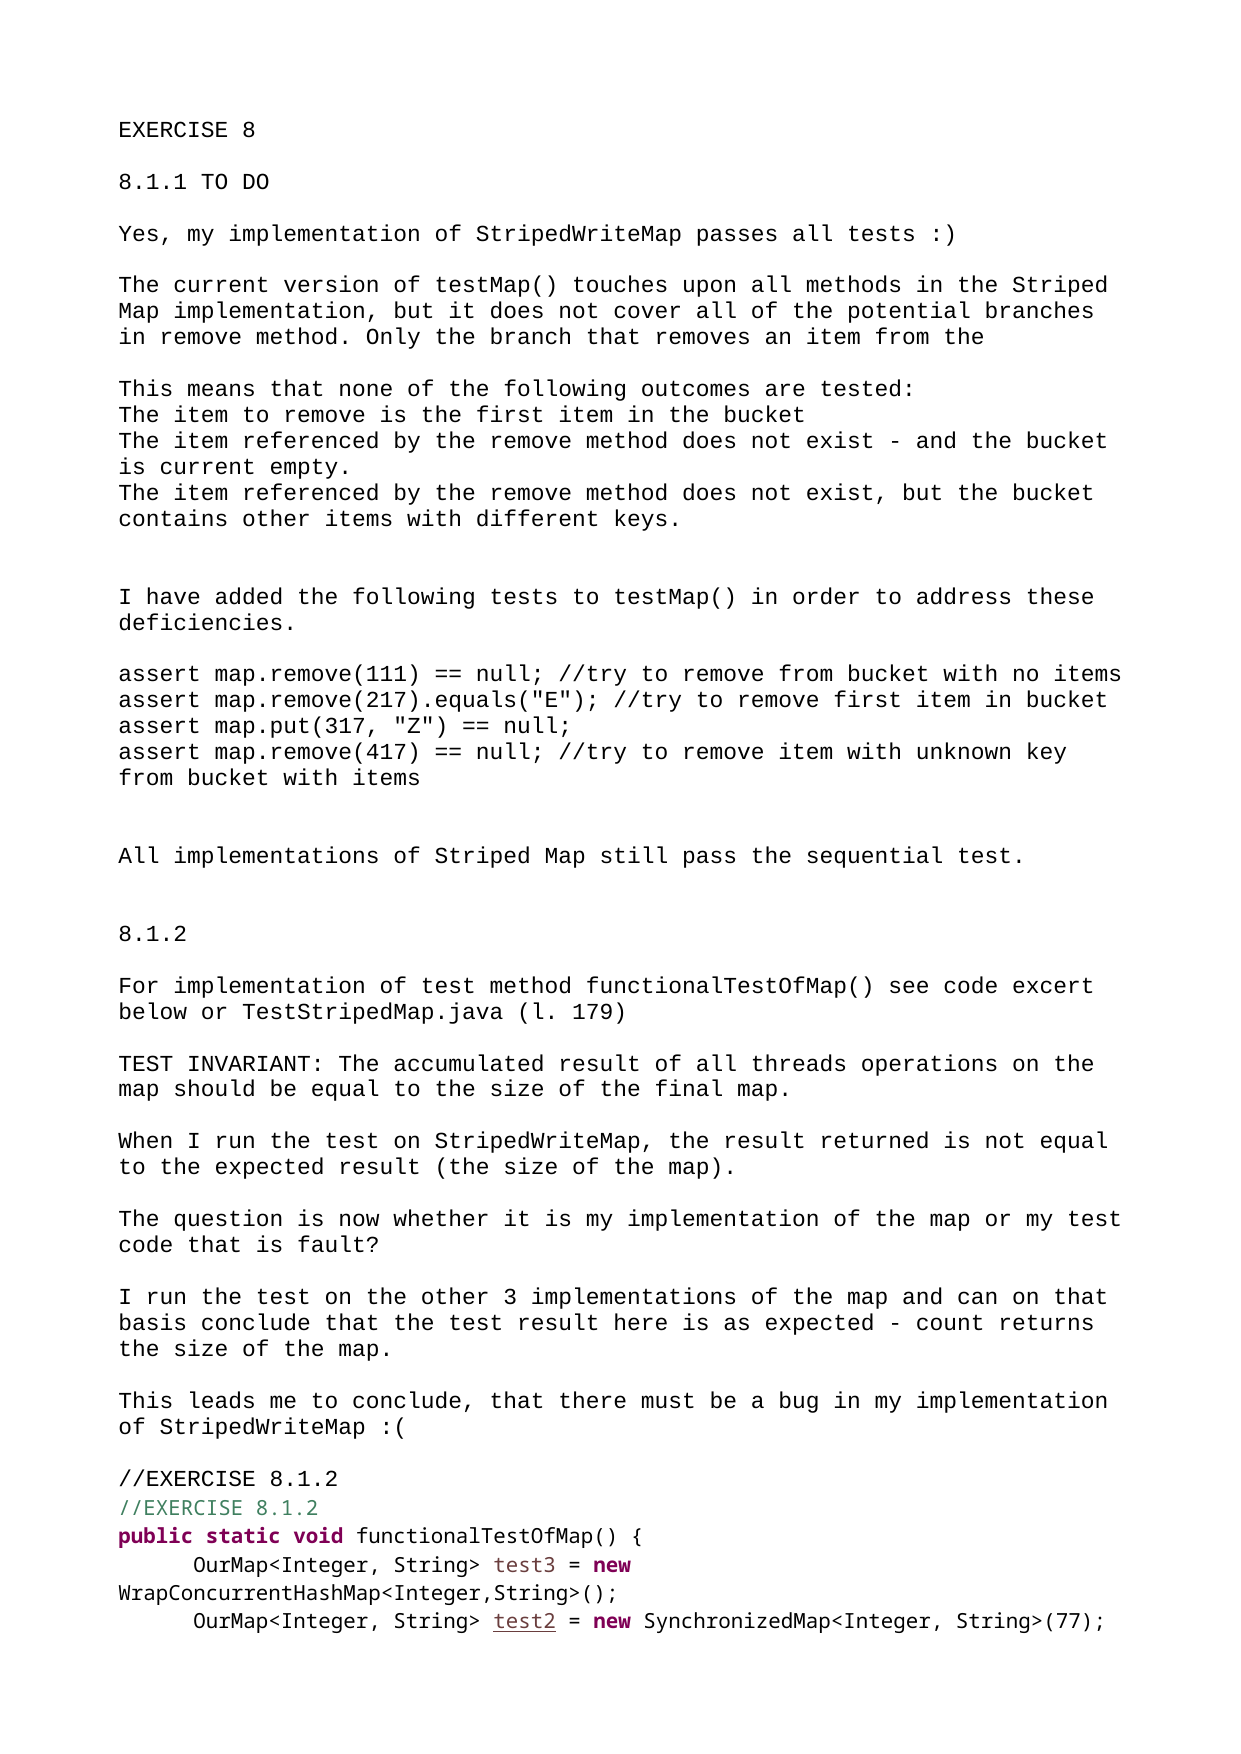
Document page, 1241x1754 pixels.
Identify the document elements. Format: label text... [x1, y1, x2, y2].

text When I run the test on StripedWriteMap, the result returned is not equal to the expected result (the size of the map). [118, 1130, 1122, 1182]
text OurMap<Integer, String> test2 = new SynchronizedMap<Integer, String>(77); [118, 1607, 1122, 1635]
text EXERCISE 8 [118, 118, 1122, 144]
text 8.1.1 TO DO [118, 170, 1122, 196]
text OurMap<Integer, String> test3 = new WrapConcurrentHashMap<Integer,String>(); [118, 1550, 1122, 1607]
text All implementations of Striped Map still pass the sequential test. [118, 844, 1122, 870]
text The item referenced by the remove method does not exist - and the bucket is current empty. [118, 429, 1122, 481]
text Yes, my implementation of StripedWriteMap passes all tests :) [118, 222, 1122, 248]
text The item to remove is the first item in the bucket [118, 403, 1122, 429]
text This leads me to conclude, that there must be a bug in my implementation of StripedWriteMap :( [118, 1389, 1122, 1441]
text I have added the following tests to testMap() in order to address these deficiencies. [118, 585, 1122, 637]
text assert map.put(317, "Z") == null; [118, 715, 1122, 741]
text I run the test on the other 3 implementations of the map and can on that basis conclude that the test result here is as expected - count returns the size of the map. [118, 1285, 1122, 1363]
text //EXERCISE 8.1.2 [118, 1467, 1122, 1493]
text 8.1.2 [118, 922, 1122, 948]
text This means that none of the following outcomes are tested: [118, 377, 1122, 403]
text For implementation of test method functionalTestOfMap() see code excert below or TestStripedMap.java (l. 179) [118, 974, 1122, 1026]
text //EXERCISE 8.1.2 [118, 1493, 1122, 1521]
text The item referenced by the remove method does not exist, but the bucket contains other items with different keys. [118, 481, 1122, 533]
text public static void functionalTestOfMap() { [118, 1521, 1122, 1550]
text assert map.remove(417) == null; //try to remove item with unknown key from bucket with items [118, 741, 1122, 792]
text assert map.remove(111) == null; //try to remove from bucket with no items [118, 663, 1122, 689]
text The current version of testMap() touches upon all methods in the Striped Map implementation, but it does not cover all of the potential branches in remove method. Only the branch that removes an item from the [118, 274, 1122, 352]
text assert map.remove(217).equals("E"); //try to remove first item in bucket [118, 689, 1122, 715]
text The question is now whether it is my implementation of the map or my test code that is fault? [118, 1207, 1122, 1259]
text TEST INVARIANT: The accumulated result of all threads operations on the map should be equal to the size of the final map. [118, 1052, 1122, 1104]
